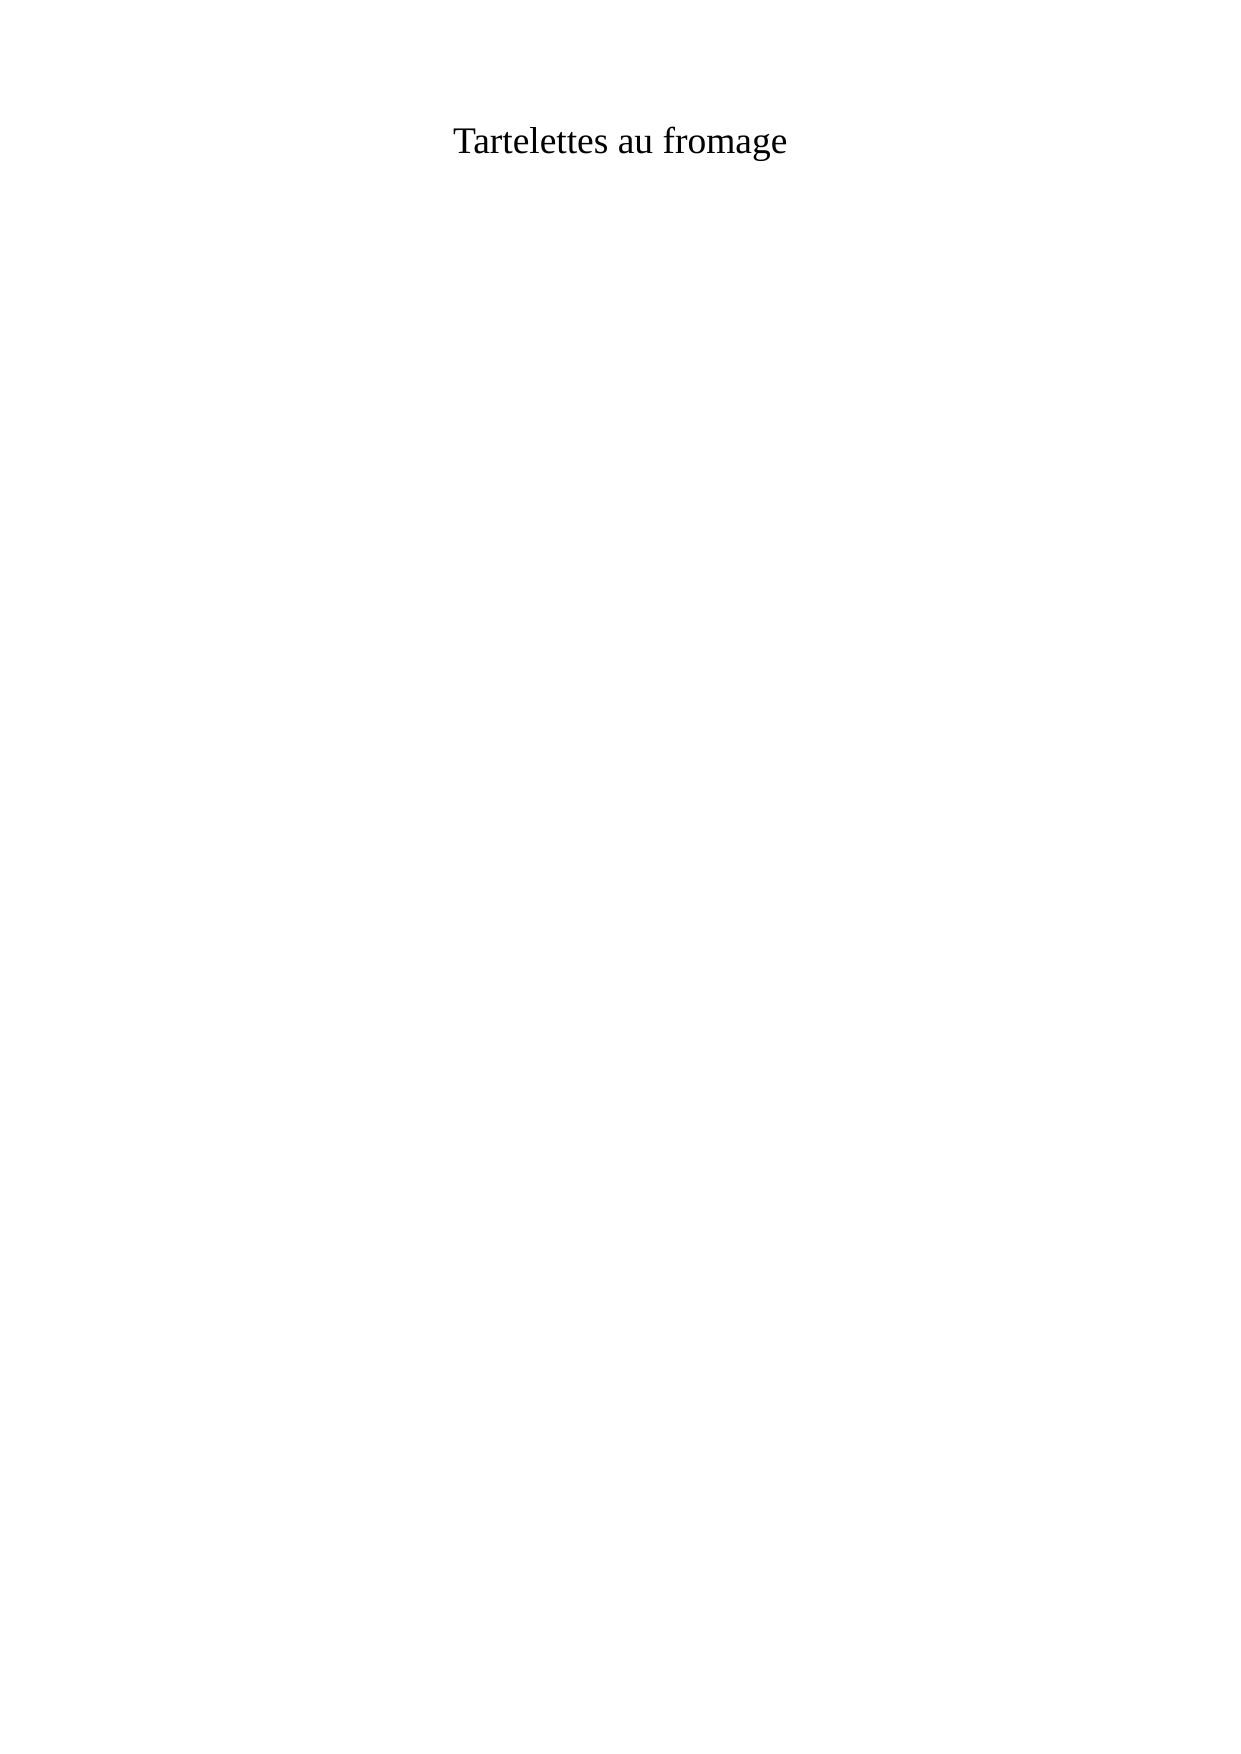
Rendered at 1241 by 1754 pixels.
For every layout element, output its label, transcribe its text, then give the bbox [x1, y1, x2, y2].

text Tartelettes au fromage [118, 118, 1122, 161]
